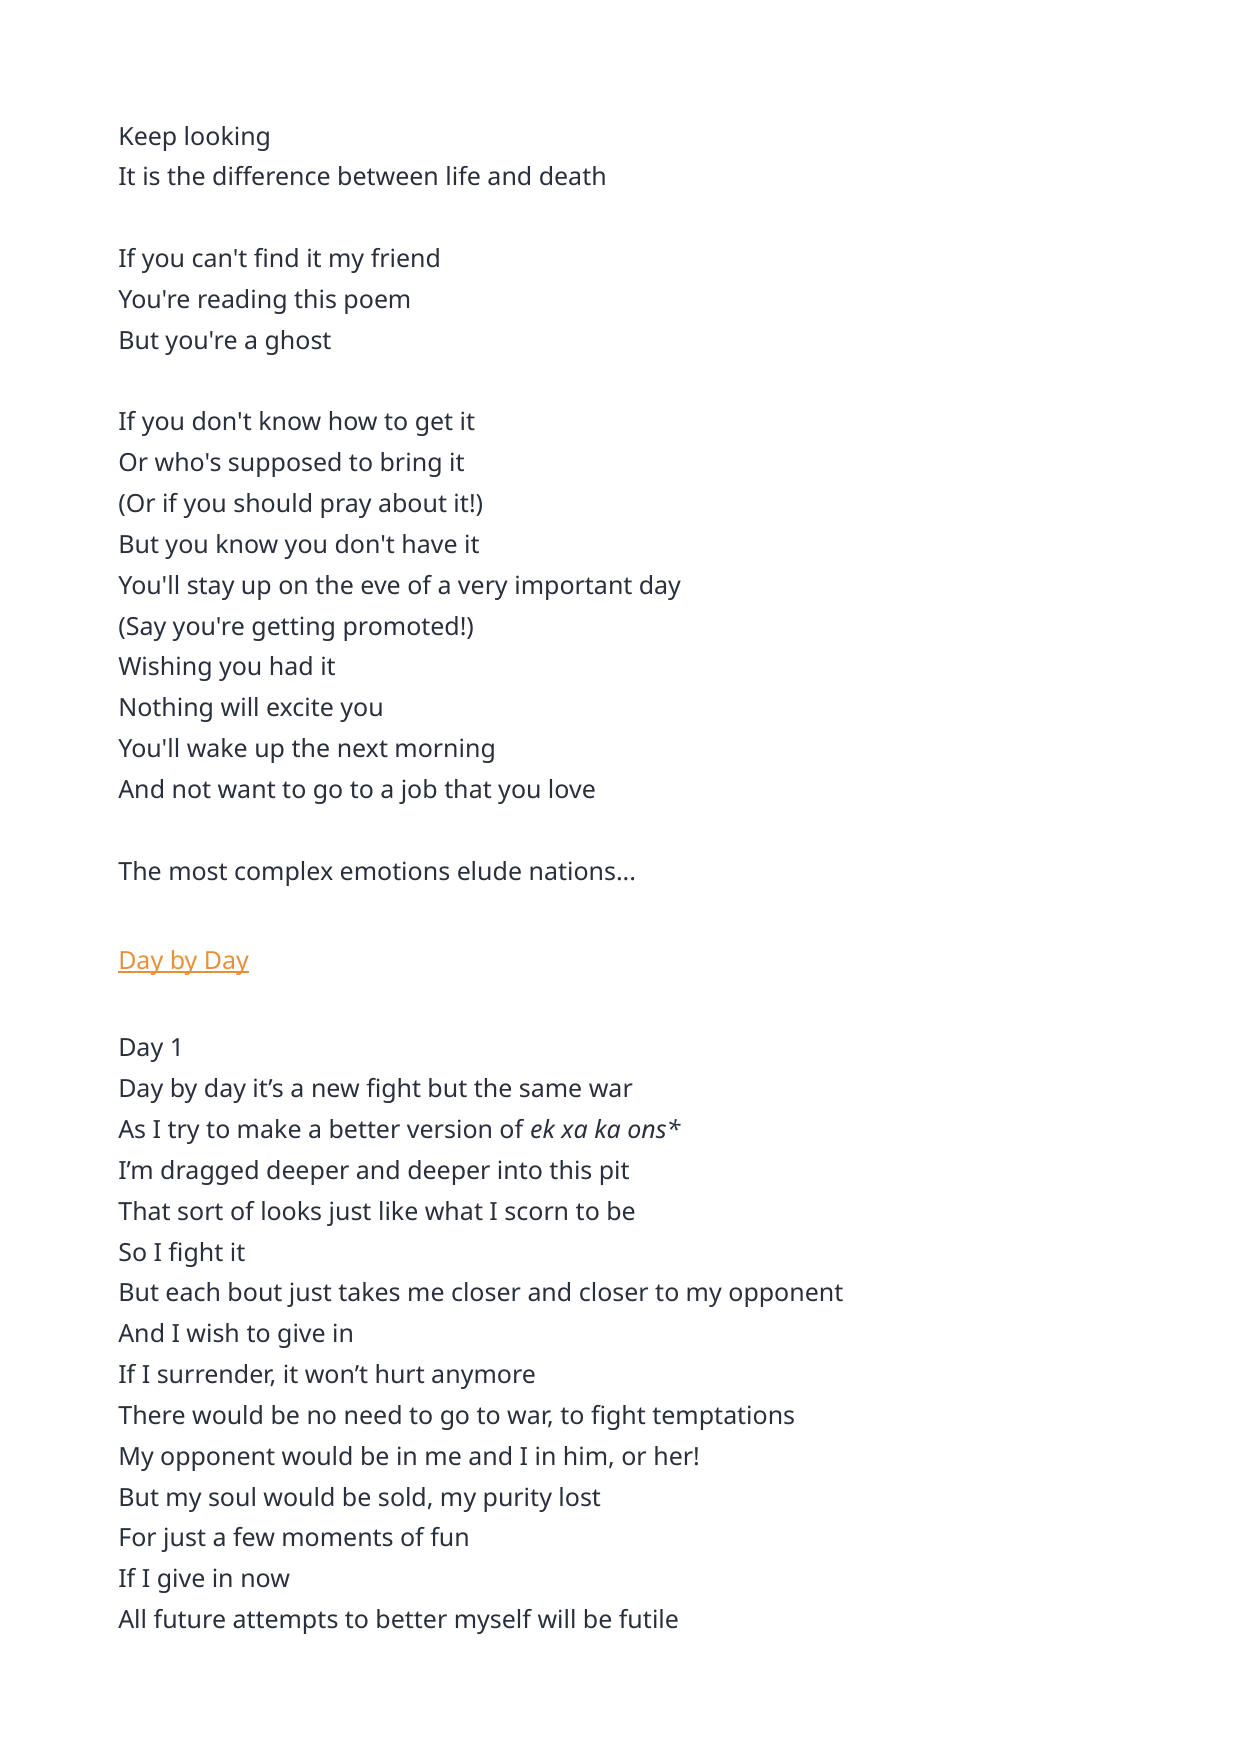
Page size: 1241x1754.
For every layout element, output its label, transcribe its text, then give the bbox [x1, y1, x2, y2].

text But my soul would be sold, my purity lost [118, 1479, 1122, 1513]
text Keep looking It is the difference between life and death If you can't find it my friend You're reading this poem But you're a ghost If you don't know how to get it Or who's supposed to bring it (Or if you should pray about it!) But you know you don't have it You'll stay up on the eve of a very important day (Say you're getting promoted!) Wishing you had it Nothing will excite you You'll wake up the next morning And not want to go to a job that you love The most complex emotions elude nations... [118, 118, 1122, 887]
text And I wish to give in [118, 1316, 1122, 1350]
text My opponent would be in me and I in him, or her! [118, 1438, 1122, 1472]
text If I surrender, it won’t hurt anymore [118, 1357, 1122, 1391]
text I’m dragged deeper and deeper into this pit [118, 1152, 1122, 1187]
text That sort of looks just like what I scorn to be [118, 1193, 1122, 1227]
text So I fight it [118, 1234, 1122, 1268]
text As I try to make a better version of ek xa ka ons* [118, 1112, 1122, 1146]
subtitle Day by Day [118, 943, 1122, 977]
text If I give in now [118, 1561, 1122, 1595]
text All future attempts to better myself will be futile [118, 1602, 1122, 1636]
text For just a few moments of fun [118, 1520, 1122, 1554]
text Day 1 [118, 1030, 1122, 1064]
text Day by day it’s a new fight but the same war [118, 1071, 1122, 1105]
text There would be no need to go to war, to fight temptations [118, 1397, 1122, 1432]
text But each bout just takes me closer and closer to my opponent [118, 1275, 1122, 1309]
